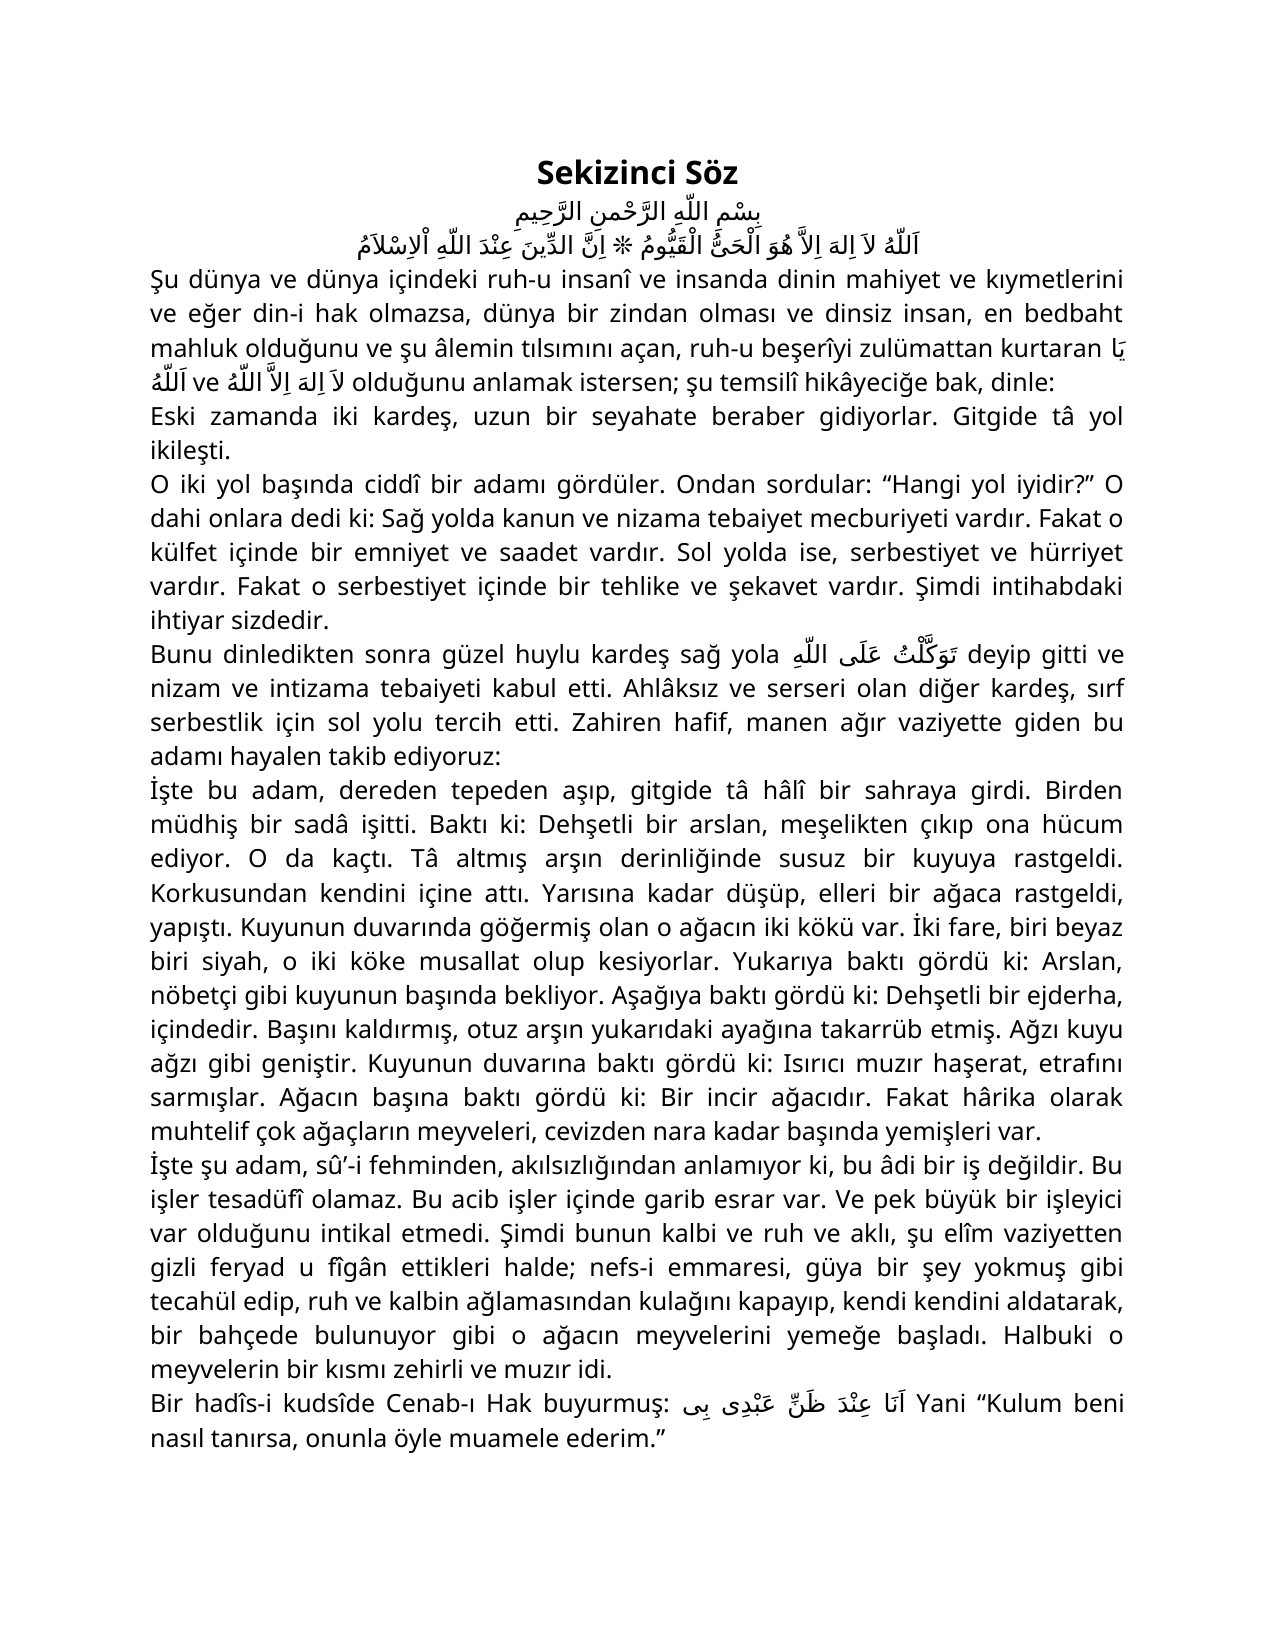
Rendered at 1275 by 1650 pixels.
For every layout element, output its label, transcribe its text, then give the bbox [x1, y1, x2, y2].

text O iki yol başında ciddî bir adamı gördüler. Ondan sordular: “Hangi yol iyidir?” O dahi onlara dedi ki: Sağ yolda kanun ve nizama tebaiyet mecburiyeti vardır. Fakat o külfet içinde bir emniyet ve saadet vardır. Sol yolda ise, serbestiyet ve hürriyet vardır. Fakat o serbestiyet içinde bir tehlike ve şekavet vardır. Şimdi intihabdaki ihtiyar sizdedir. [150, 466, 1125, 637]
text Bir hadîs-i kudsîde Cenab-ı Hak buyurmuş: اَنَا عِنْدَ ظَنِّ عَبْدِى بِى Yani “Kulum beni nasıl tanırsa, onunla öyle muamele ederim.” [150, 1386, 1125, 1454]
subtitle Sekizinci Söz [150, 150, 1125, 194]
text Eski zamanda iki kardeş, uzun bir seyahate beraber gidiyorlar. Gitgide tâ yol ikileşti. [150, 398, 1125, 466]
text İşte şu adam, sû’-i fehminden, akılsızlığından anlamıyor ki, bu âdi bir iş değildir. Bu işler tesadüfî olamaz. Bu acib işler içinde garib esrar var. Ve pek büyük bir işleyici var olduğunu intikal etmedi. Şimdi bunun kalbi ve ruh ve aklı, şu elîm vaziyetten gizli feryad u fîgân ettikleri halde; nefs-i emmaresi, güya bir şey yokmuş gibi tecahül edip, ruh ve kalbin ağlamasından kulağını kapayıp, kendi kendini aldatarak, bir bahçede bulunuyor gibi o ağacın meyvelerini yemeğe başladı. Halbuki o meyvelerin bir kısmı zehirli ve muzır idi. [150, 1148, 1125, 1386]
text İşte bu adam, dereden tepeden aşıp, gitgide tâ hâlî bir sahraya girdi. Birden müdhiş bir sadâ işitti. Baktı ki: Dehşetli bir arslan, meşelikten çıkıp ona hücum ediyor. O da kaçtı. Tâ altmış arşın derinliğinde susuz bir kuyuya rastgeldi. Korkusundan kendini içine attı. Yarısına kadar düşüp, elleri bir ağaca rastgeldi, yapıştı. Kuyunun duvarında göğermiş olan o ağacın iki kökü var. İki fare, biri beyaz biri siyah, o iki köke musallat olup kesiyorlar. Yukarıya baktı gördü ki: Arslan, nöbetçi gibi kuyunun başında bekliyor. Aşağıya baktı gördü ki: Dehşetli bir ejderha, içindedir. Başını kaldırmış, otuz arşın yukarıdaki ayağına takarrüb etmiş. Ağzı kuyu ağzı gibi geniştir. Kuyunun duvarına baktı gördü ki: Isırıcı muzır haşerat, etrafını sarmışlar. Ağacın başına baktı gördü ki: Bir incir ağacıdır. Fakat hârika olarak muhtelif çok ağaçların meyveleri, cevizden nara kadar başında yemişleri var. [150, 773, 1125, 1148]
text بِسْمِ اللّهِ الرَّحْمنِ الرَّحِيمِ [150, 194, 1125, 228]
text اَللّهُ لاَ اِلهَ اِلاَّ هُوَ الْحَىُّ الْقَيُّومُ ❊ اِنَّ الدِّينَ عِنْدَ اللّهِ اْلاِسْلاَمُ [150, 228, 1125, 262]
text Şu dünya ve dünya içindeki ruh-u insanî ve insanda dinin mahiyet ve kıymetlerini ve eğer din-i hak olmazsa, dünya bir zindan olması ve dinsiz insan, en bedbaht mahluk olduğunu ve şu âlemin tılsımını açan, ruh-u beşerîyi zulümattan kurtaran يَا اَللّهُ ve لاَ اِلهَ اِلاَّ اللّهُ olduğunu anlamak istersen; şu temsilî hikâyeciğe bak, dinle: [150, 262, 1125, 398]
text Bunu dinledikten sonra güzel huylu kardeş sağ yola تَوَكَّلْتُ عَلَى اللّهِ deyip gitti ve nizam ve intizama tebaiyeti kabul etti. Ahlâksız ve serseri olan diğer kardeş, sırf serbestlik için sol yolu tercih etti. Zahiren hafif, manen ağır vaziyette giden bu adamı hayalen takib ediyoruz: [150, 637, 1125, 773]
